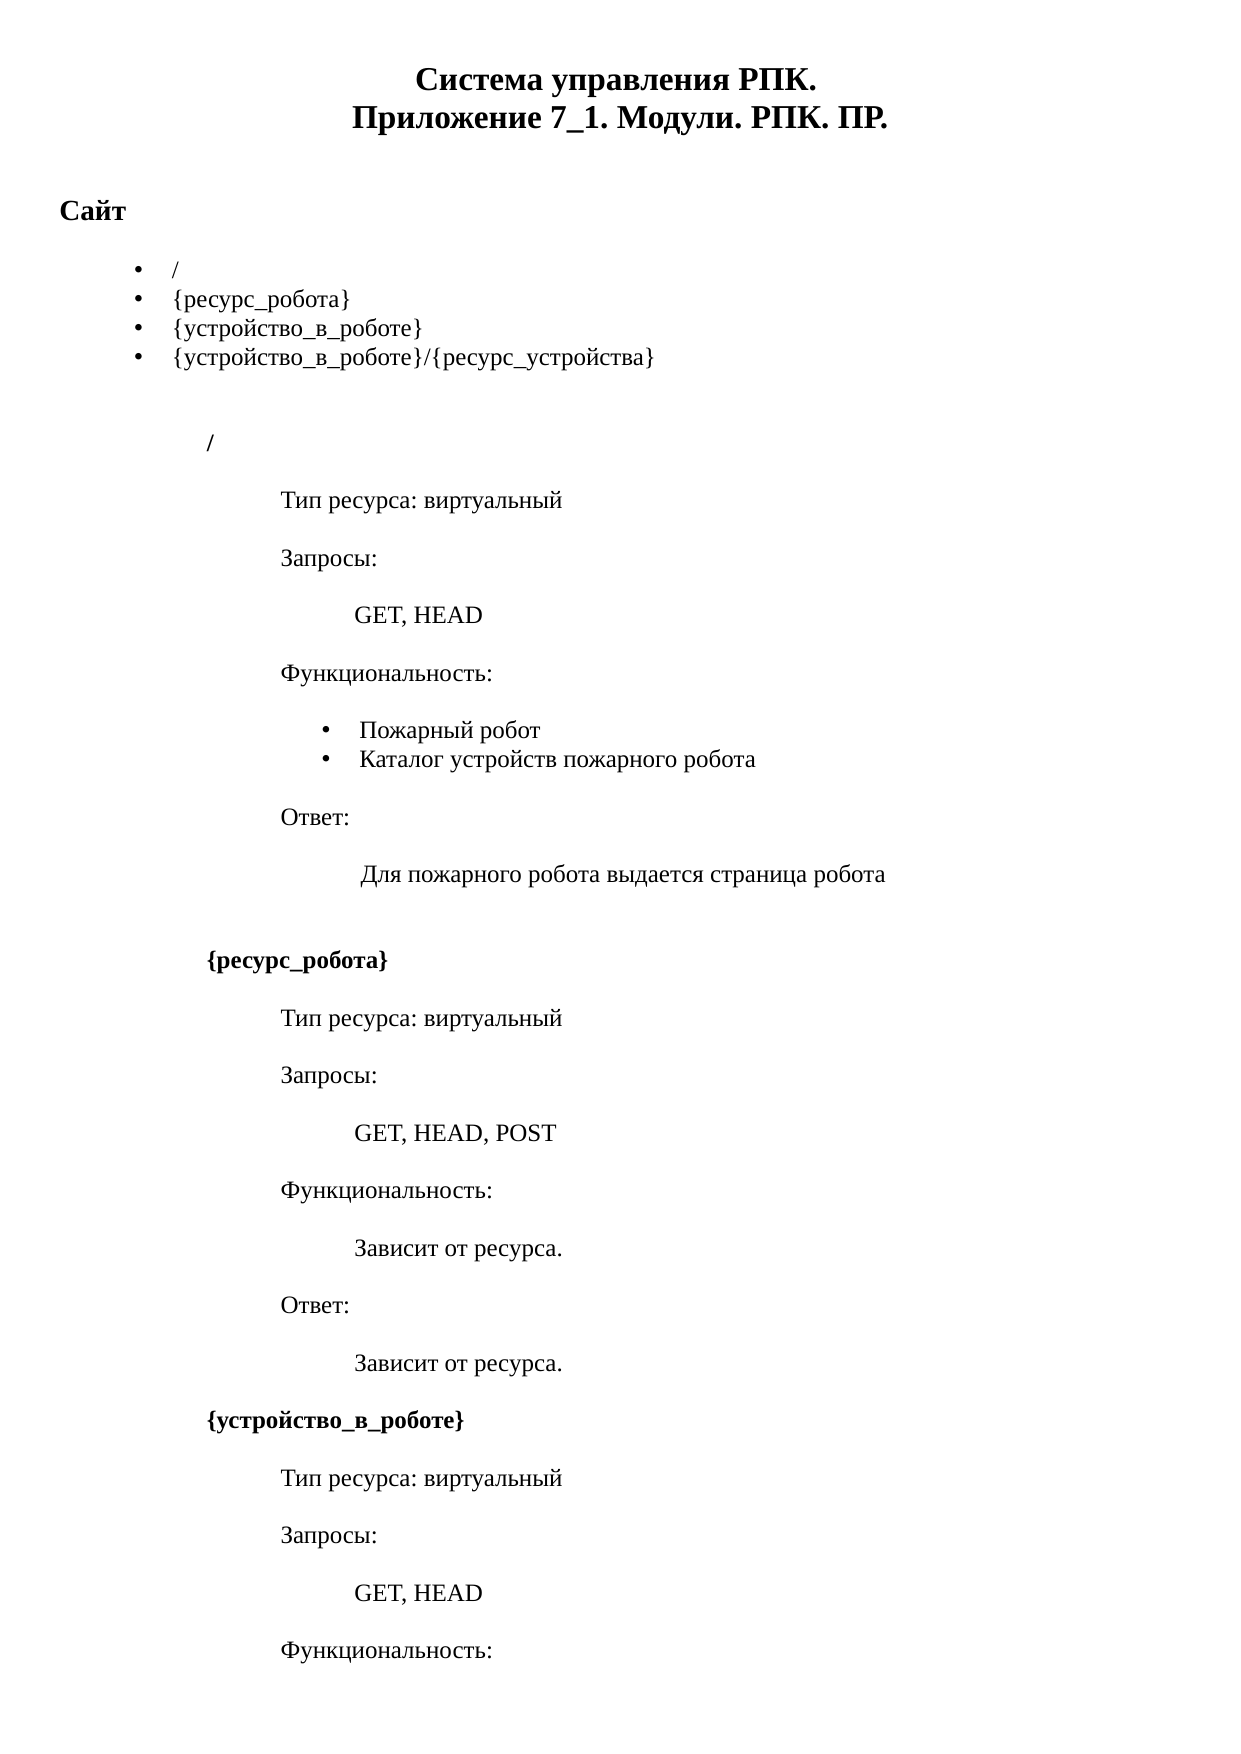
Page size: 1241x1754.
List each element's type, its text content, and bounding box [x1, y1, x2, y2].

list Каталог устройств пожарного робота [322, 744, 1181, 773]
text GET, HEAD [59, 601, 1181, 629]
text Зависит от ресурса. [59, 1233, 1181, 1262]
list {устройство_в_роботе} [134, 313, 1181, 342]
text / [59, 428, 1181, 457]
text Функциональность: [59, 1636, 1181, 1664]
text Тип ресурса: виртуальный [59, 486, 1181, 514]
list Пожарный робот [322, 716, 1181, 744]
text Приложение 7_1. Модули. РПК. ПР. [59, 97, 1181, 136]
list {устройство_в_роботе}/{ресурс_устройства} [134, 342, 1181, 371]
list / [134, 256, 1181, 284]
text Запросы: [59, 1061, 1181, 1089]
text Сайт [59, 193, 1181, 227]
text {устройство_в_роботе} [59, 1406, 1181, 1434]
text GET, HEAD [59, 1578, 1181, 1607]
text Для пожарного робота выдается страница робота [59, 859, 1181, 888]
list {ресурс_робота} [134, 284, 1181, 313]
text Ответ: [59, 802, 1181, 831]
text Запросы: [59, 1521, 1181, 1549]
text Тип ресурса: виртуальный [59, 1003, 1181, 1032]
text Функциональность: [59, 1176, 1181, 1204]
text Функциональность: [59, 658, 1181, 687]
text Зависит от ресурса. [59, 1348, 1181, 1377]
text Ответ: [59, 1291, 1181, 1319]
text {ресурс_робота} [59, 946, 1181, 974]
text Система управления РПК. [59, 59, 1181, 97]
text Запросы: [59, 543, 1181, 572]
text Тип ресурса: виртуальный [59, 1463, 1181, 1492]
text GET, HEAD, POST [59, 1118, 1181, 1147]
